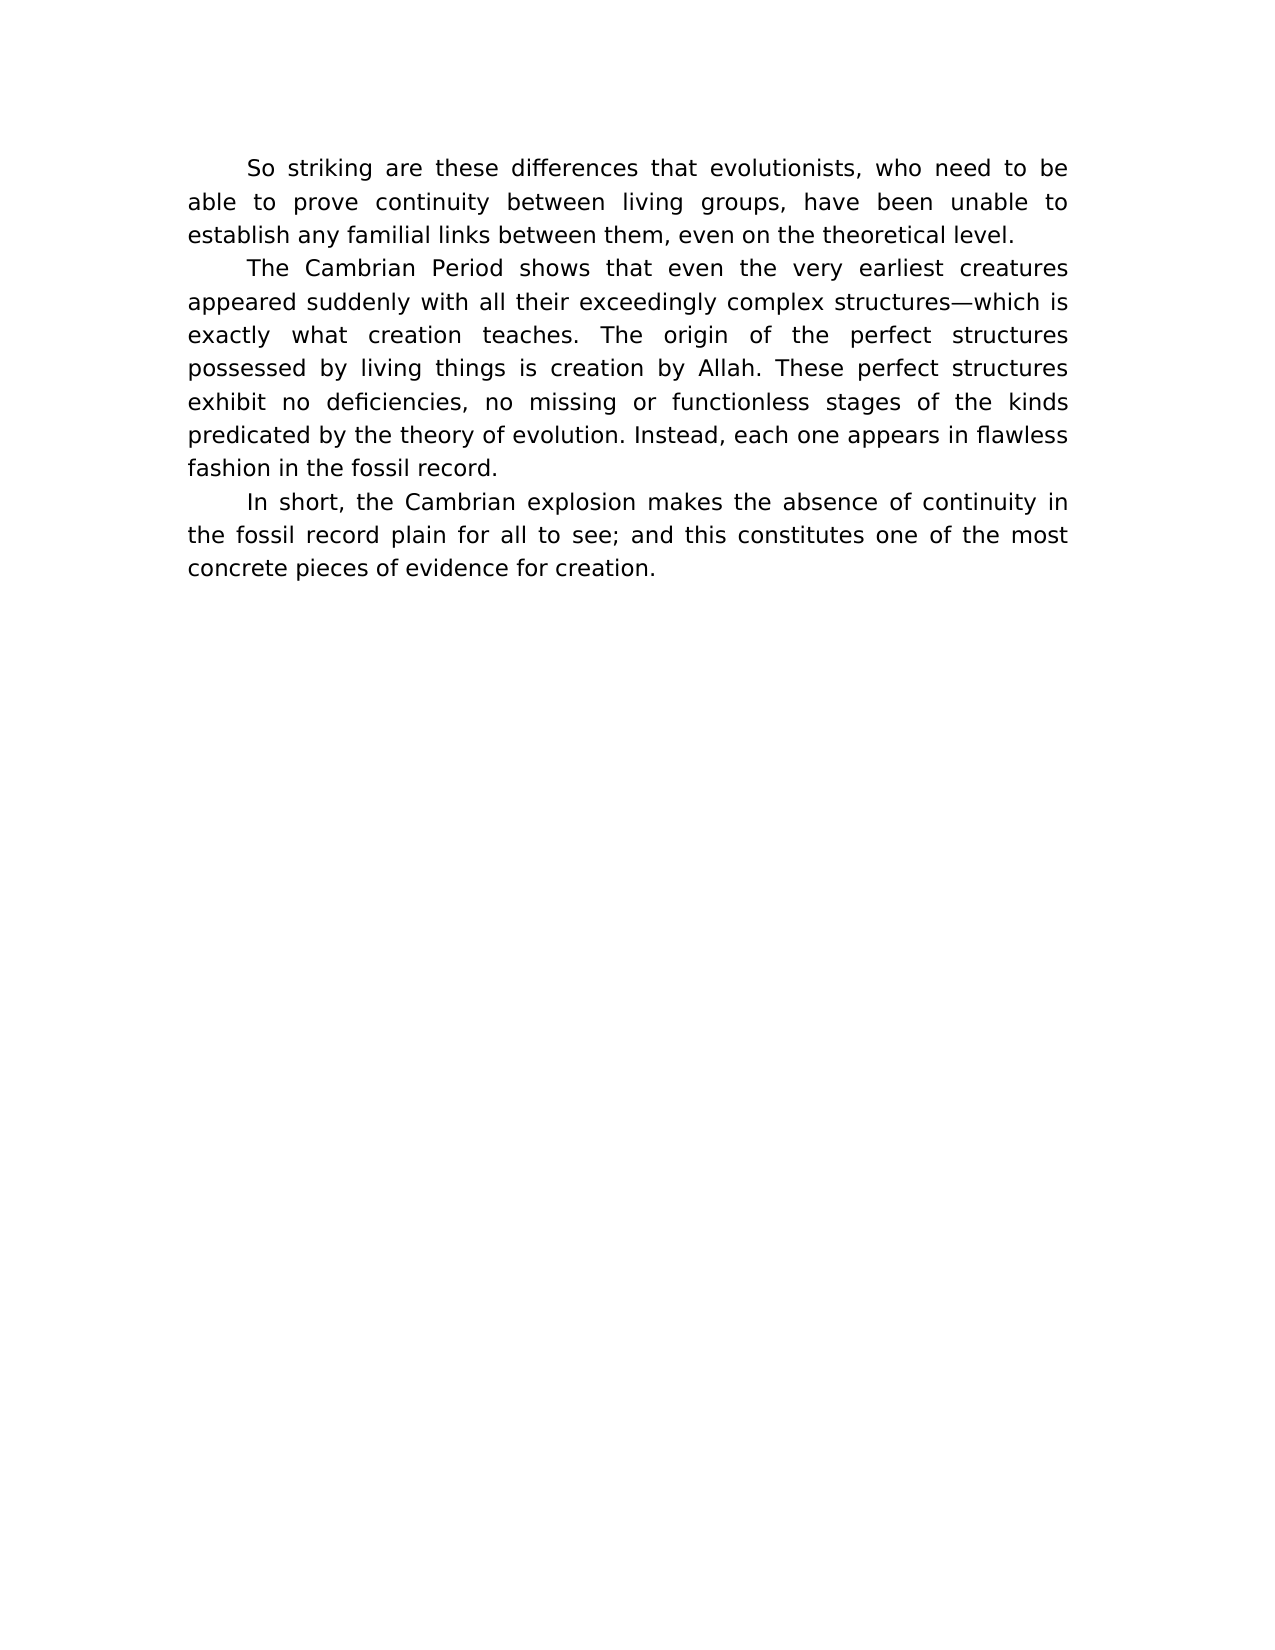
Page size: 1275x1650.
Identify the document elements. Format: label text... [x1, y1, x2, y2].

text So striking are these differences that evolutionists, who need to be able to prove continuity between living groups, have been unable to establish any familial links between them, even on the theoretical level. [187, 150, 1070, 250]
text The Cambrian Period shows that even the very earliest creatures appeared suddenly with all their exceedingly complex structures—which is exactly what creation teaches. The origin of the perfect structures possessed by living things is creation by Allah. These perfect structures exhibit no deficiencies, no missing or functionless stages of the kinds predicated by the theory of evolution. Instead, each one appears in flawless fashion in the fossil record. [187, 250, 1070, 483]
text In short, the Cambrian explosion makes the absence of continuity in the fossil record plain for all to see; and this constitutes one of the most concrete pieces of evidence for creation. [187, 483, 1070, 583]
